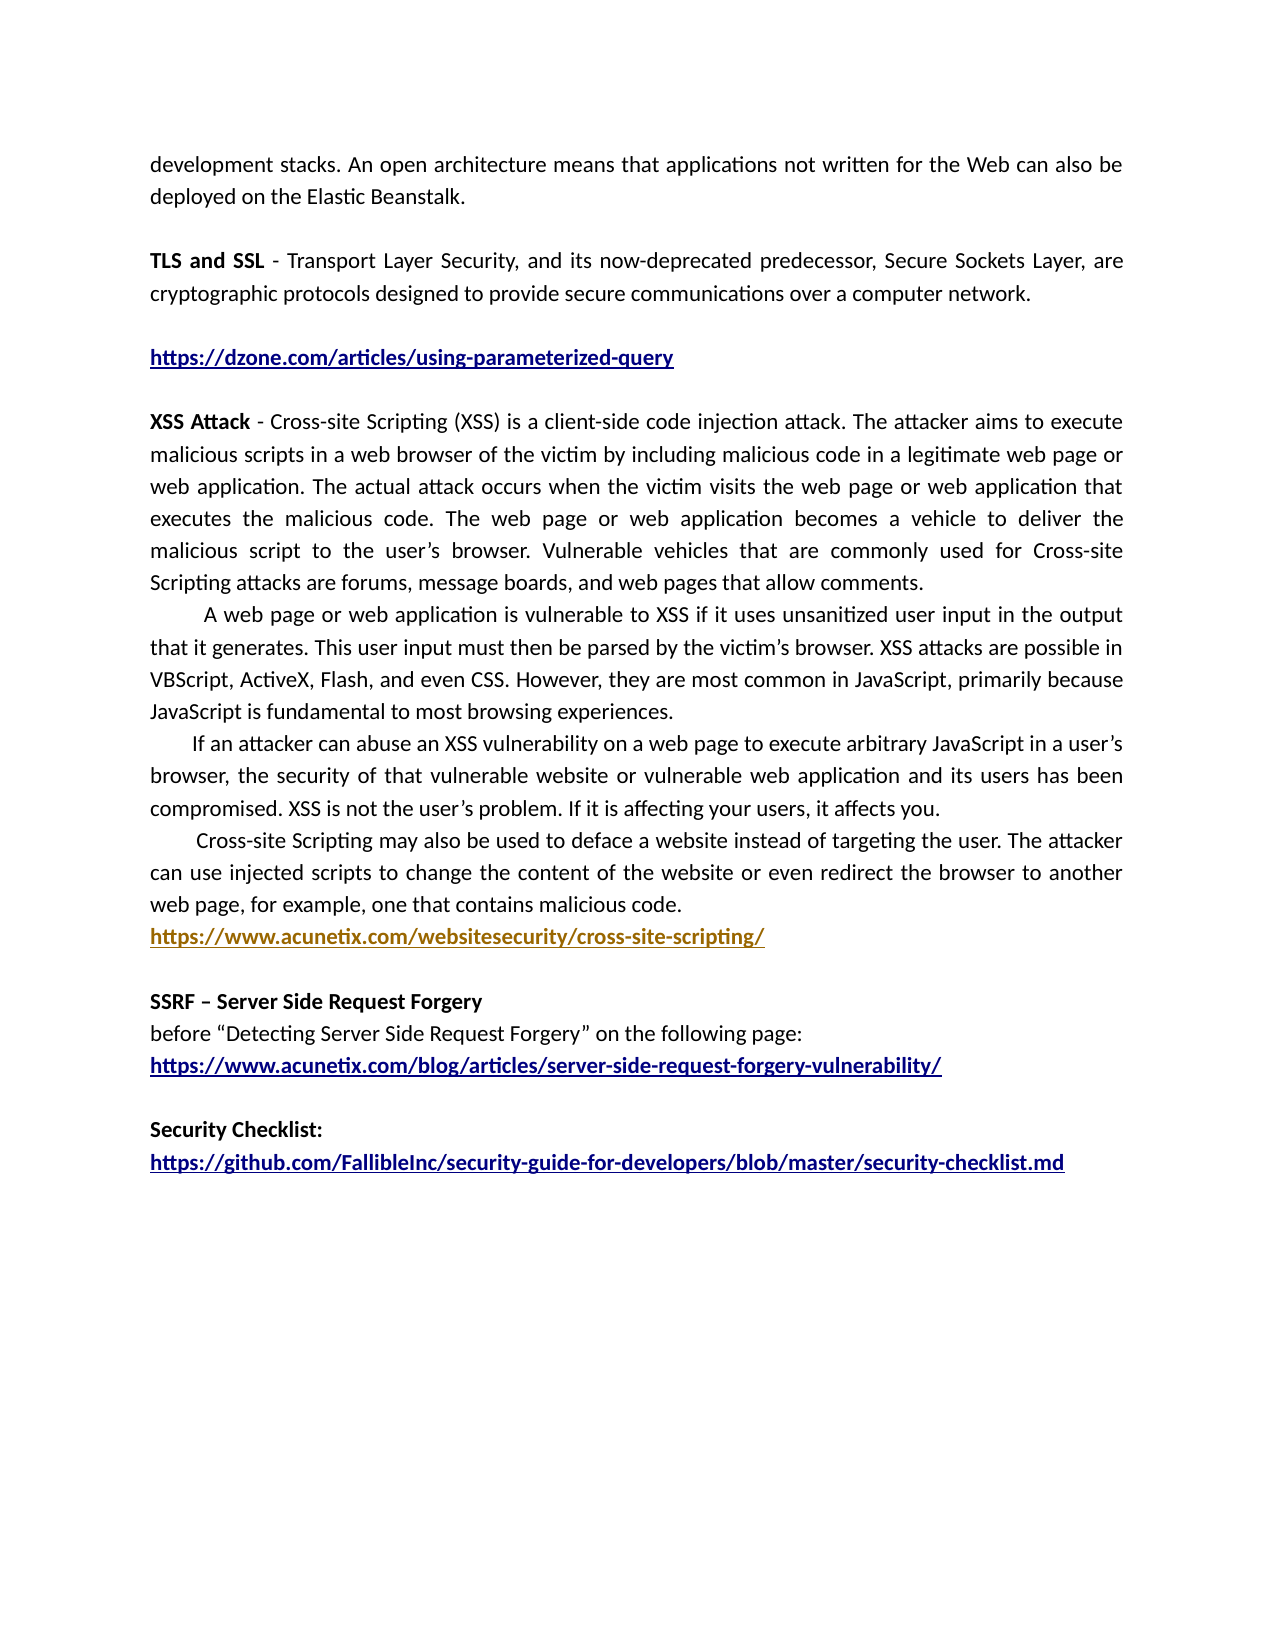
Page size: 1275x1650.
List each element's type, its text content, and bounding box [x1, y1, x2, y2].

list A web page or web application is vulnerable to XSS if it uses unsanitized user input in the output that it generates. This user input must then be parsed by the victim’s browser. XSS attacks are possible in VBScript, ActiveX, Flash, and even CSS. However, they are most common in JavaScript, primarily because JavaScript is fundamental to most browsing experiences. [150, 601, 1125, 725]
list TLS and SSL - Transport Layer Security, and its now-deprecated predecessor, Secure Sockets Layer, are cryptographic protocols designed to provide secure communications over a computer network. [150, 247, 1125, 307]
list XSS Attack - Cross-site Scripting (XSS) is a client-side code injection attack. The attacker aims to execute malicious scripts in a web browser of the victim by including malicious code in a legitimate web page or web application. The actual attack occurs when the victim visits the web page or web application that executes the malicious code. The web page or web application becomes a vehicle to deliver the malicious script to the user’s browser. Vulnerable vehicles that are commonly used for Cross-site Scripting attacks are forums, message boards, and web pages that allow comments. [150, 407, 1125, 596]
list https://github.com/FallibleInc/security-guide-for-developers/blob/master/security-checklist.md [150, 1148, 1125, 1176]
list development stacks. An open architecture means that applications not written for the Web can also be deployed on the Elastic Beanstalk. [150, 150, 1125, 210]
list before “Detecting Server Side Request Forgery” on the following page: [150, 1019, 1125, 1047]
list https://www.acunetix.com/blog/articles/server-side-request-forgery-vulnerability/ [150, 1051, 1125, 1079]
list https://dzone.com/articles/using-parameterized-query [150, 343, 1125, 371]
list Cross-site Scripting may also be used to deface a website instead of targeting the user. The attacker can use injected scripts to change the content of the website or even redirect the browser to another web page, for example, one that contains malicious code. [150, 826, 1125, 918]
list If an attacker can abuse an XSS vulnerability on a web page to execute arbitrary JavaScript in a user’s browser, the security of that vulnerable website or vulnerable web application and its users has been compromised. XSS is not the user’s problem. If it is affecting your users, it affects you. [150, 729, 1125, 822]
list SSRF – Server Side Request Forgery [150, 987, 1125, 1015]
list Security Checklist: [150, 1116, 1125, 1144]
list https://www.acunetix.com/websitesecurity/cross-site-scripting/ [150, 922, 1125, 951]
